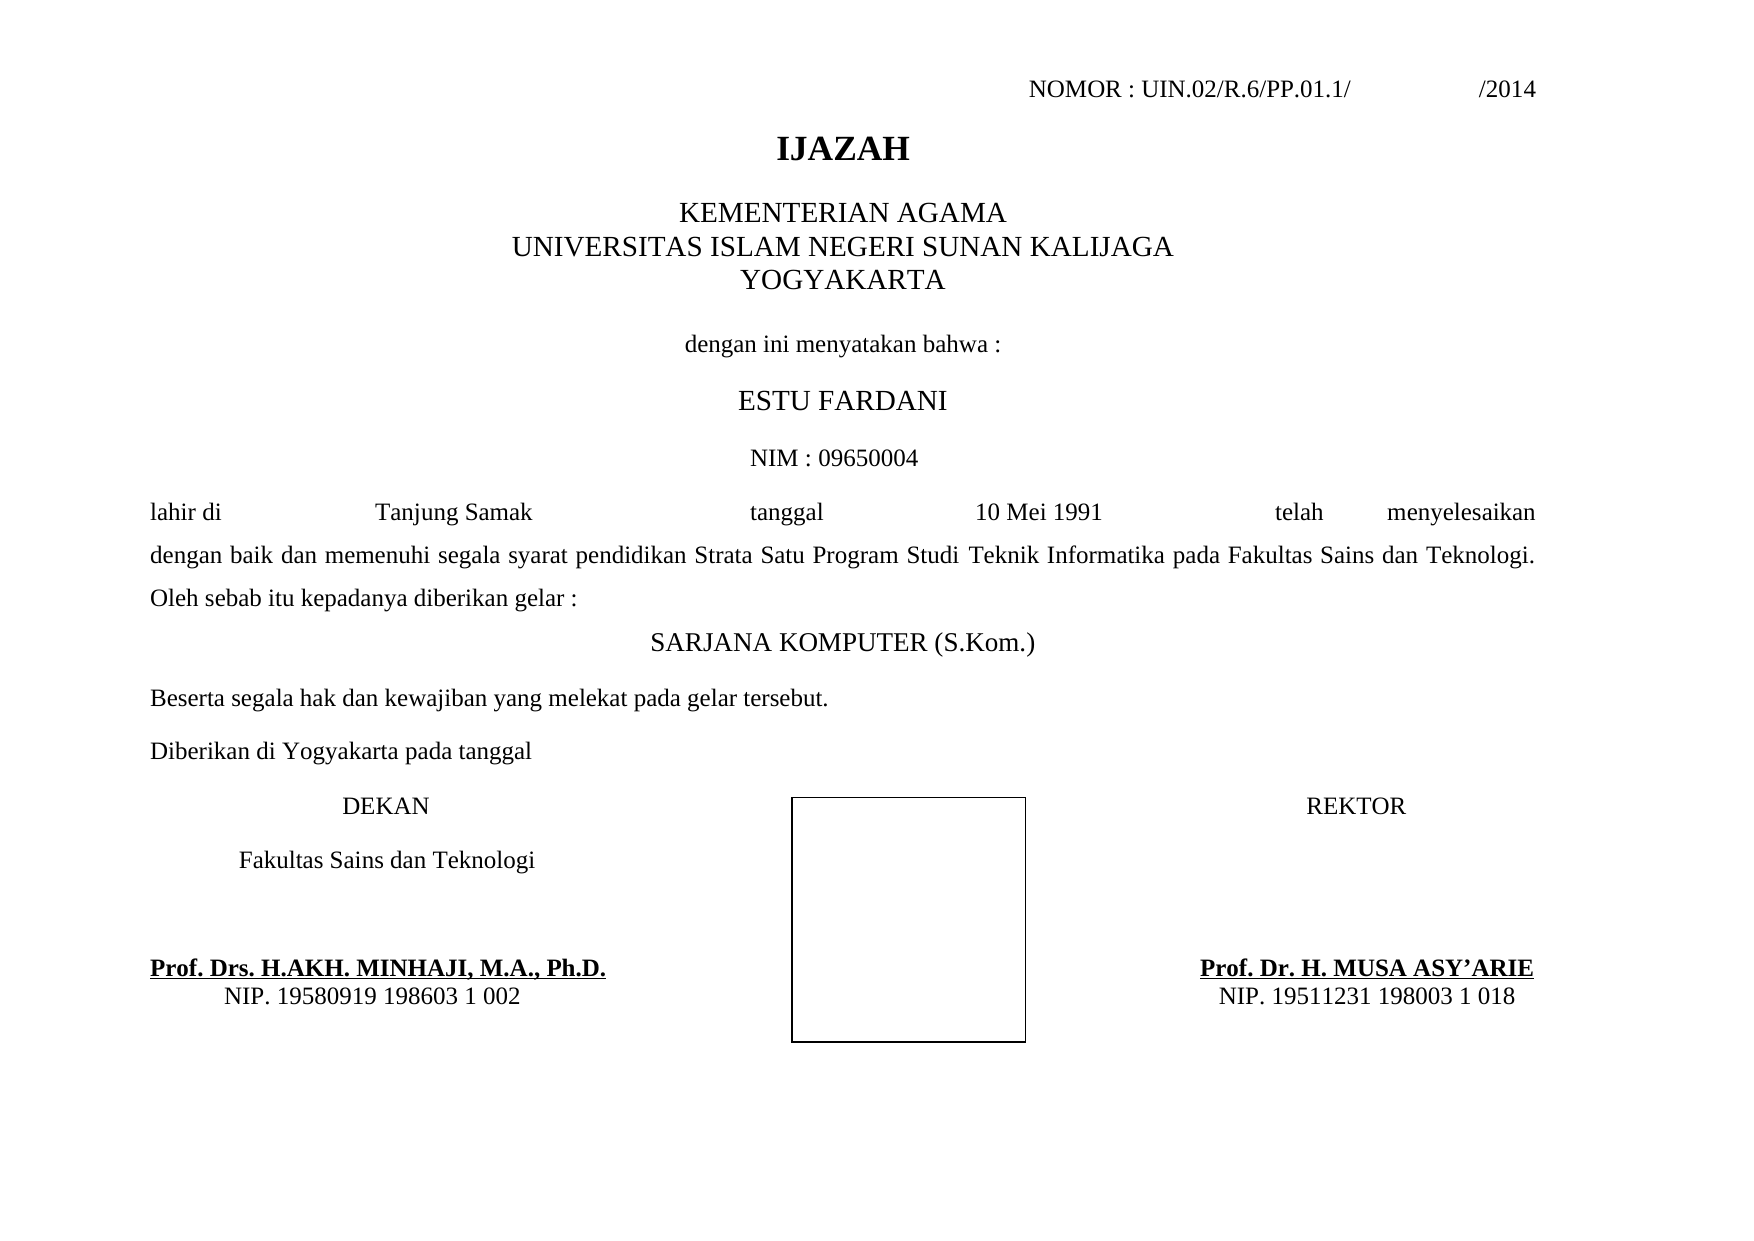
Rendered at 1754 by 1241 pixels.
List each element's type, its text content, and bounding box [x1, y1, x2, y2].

text NOMOR : UIN.02/R.6/PP.01.1/ /2014 [150, 74, 1536, 103]
text [1026, 845, 1536, 874]
text NIP. 19511231 198003 1 018 [1026, 981, 1536, 1010]
text Diberikan di Yogyakarta pada tanggal [150, 736, 1536, 765]
text DEKAN REKTOR [342, 791, 1536, 820]
text Prof. Dr. H. MUSA ASY’ARIE [1026, 953, 1536, 981]
text dengan ini menyatakan bahwa : [150, 329, 1536, 358]
text NIM : 09650004 [711, 443, 1536, 472]
text YOGYAKARTA [150, 262, 1536, 296]
text NIP. 19580919 198603 1 002 [224, 981, 791, 1010]
text lahir di Tanjung Samak tanggal 10 Mei 1991 telah menyelesaikan dengan baik dan memenuhi segala syarat pendidikan Strata Satu Program Studi Teknik Informatika pada Fakultas Sains dan Teknologi. Oleh sebab itu kepadanya diberikan gelar : [150, 497, 1536, 612]
text Fakultas Sains dan Teknologi [239, 845, 791, 874]
text Prof. Drs. H.AKH. MINHAJI, M.A., Ph.D. [150, 953, 791, 981]
text KEMENTERIAN AGAMA [150, 195, 1536, 229]
text SARJANA KOMPUTER (S.Kom.) [150, 626, 1536, 657]
text IJAZAH [150, 128, 1536, 168]
text Beserta segala hak dan kewajiban yang melekat pada gelar tersebut. [150, 683, 1536, 711]
text UNIVERSITAS ISLAM NEGERI SUNAN KALIJAGA [150, 229, 1536, 262]
text ESTU FARDANI [150, 383, 1536, 417]
